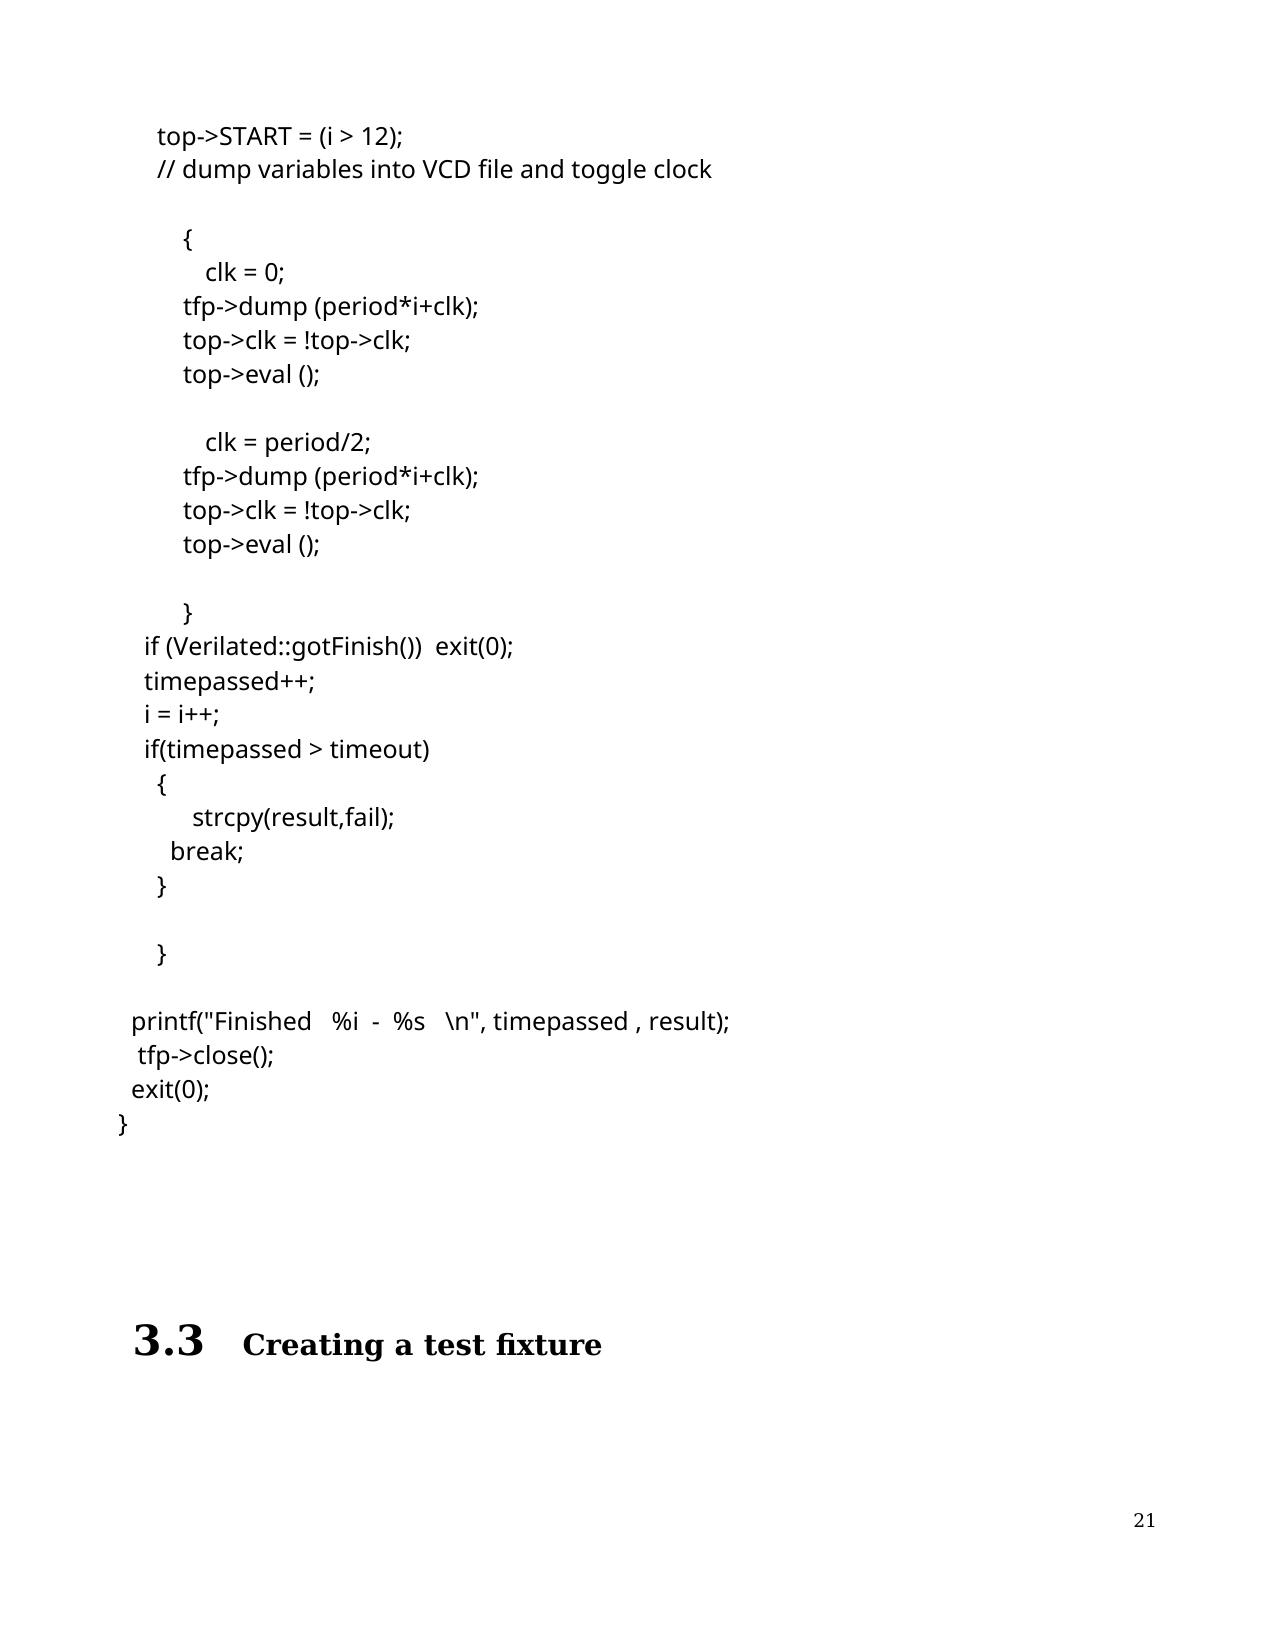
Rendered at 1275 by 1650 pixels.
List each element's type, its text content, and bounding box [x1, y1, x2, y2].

text printf("Finished %i - %s \n", timepassed , result); [118, 1004, 1157, 1038]
text { [118, 765, 1157, 799]
text top->clk = !top->clk; [118, 322, 1157, 357]
text } [118, 867, 1157, 902]
text top->START = (i > 12); [118, 118, 1157, 152]
text clk = period/2; [118, 425, 1157, 459]
text tfp->dump (period*i+clk); [118, 288, 1157, 322]
text exit(0); [118, 1072, 1157, 1106]
text strcpy(result,fail); [118, 799, 1157, 833]
text top->eval (); [118, 357, 1157, 391]
text break; [118, 833, 1157, 867]
text } [118, 595, 1157, 629]
text tfp->close(); [118, 1038, 1157, 1072]
text { [118, 220, 1157, 254]
text } [118, 1106, 1157, 1140]
text tfp->dump (period*i+clk); [118, 459, 1157, 493]
text i = i++; [118, 697, 1157, 731]
text top->clk = !top->clk; [118, 493, 1157, 527]
text if (Verilated::gotFinish()) exit(0); [118, 629, 1157, 663]
text clk = 0; [118, 254, 1157, 288]
text // dump variables into VCD file and toggle clock [118, 152, 1157, 186]
subtitle Creating a test fixture [118, 1316, 1157, 1365]
text } [118, 936, 1157, 970]
text timepassed++; [118, 663, 1157, 697]
text if(timepassed > timeout) [118, 731, 1157, 765]
text top->eval (); [118, 527, 1157, 561]
